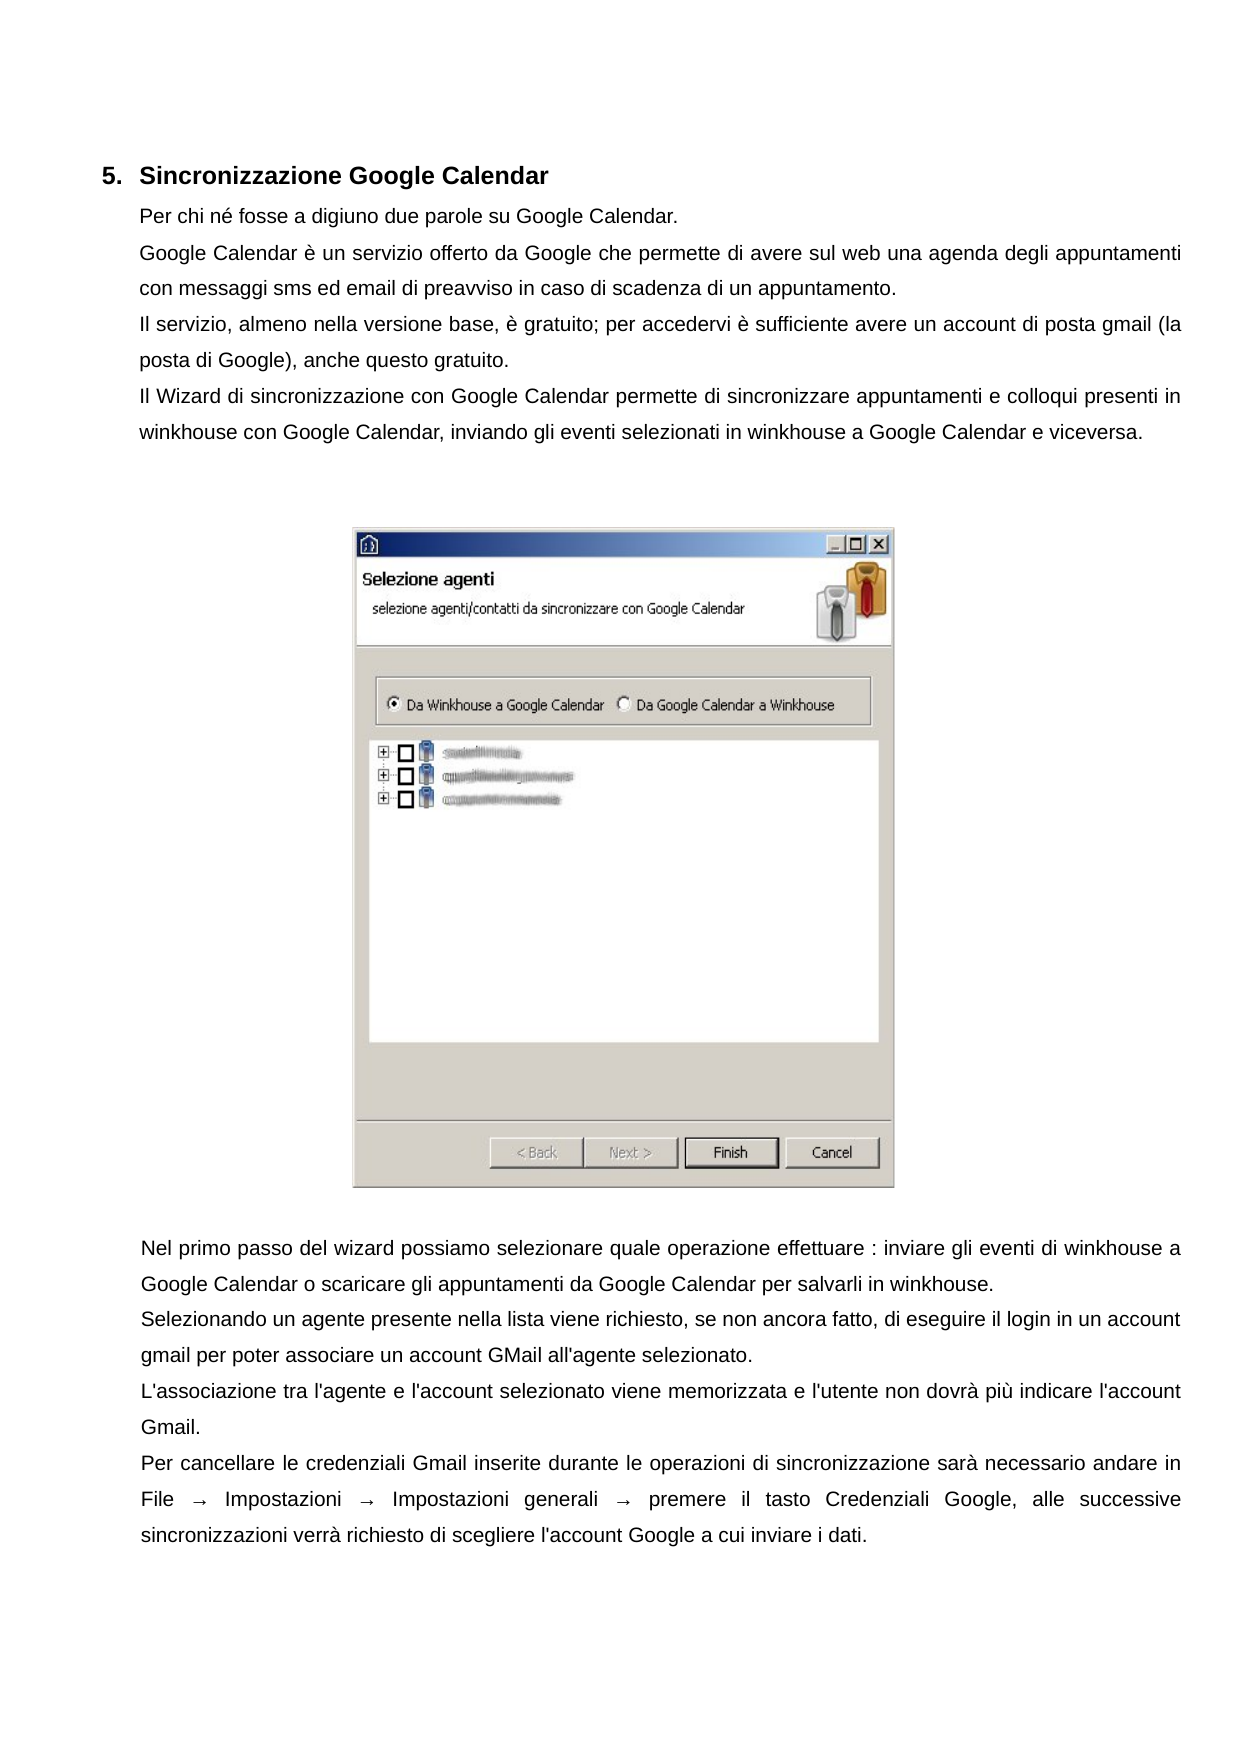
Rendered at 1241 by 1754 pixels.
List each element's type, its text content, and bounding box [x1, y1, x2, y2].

text Per cancellare le credenziali Gmail inserite durante le operazioni di sincronizzazione sarà necessario andare in File → Impostazioni → Impostazioni generali → premere il tasto Credenziali Google, alle successive sincronizzazioni verrà richiesto di scegliere l'account Google a cui inviare i dati. [141, 1451, 1183, 1547]
list Il servizio, almeno nella versione base, è gratuito; per accedervi è sufficiente avere un account di posta gmail (la posta di Google), anche questo gratuito. [102, 312, 1183, 372]
text Selezionando un agente presente nella lista viene richiesto, se non ancora fatto, di eseguire il login in un account gmail per poter associare un account GMail all'agente selezionato. [141, 1307, 1183, 1367]
picture [352, 527, 895, 1188]
list Il Wizard di sincronizzazione con Google Calendar permette di sincronizzare appuntamenti e colloqui presenti in winkhouse con Google Calendar, inviando gli eventi selezionati in winkhouse a Google Calendar e viceversa. [102, 384, 1183, 444]
list Google Calendar è un servizio offerto da Google che permette di avere sul web una agenda degli appuntamenti con messaggi sms ed email di preavviso in caso di scadenza di un appuntamento. [102, 240, 1183, 300]
text Nel primo passo del wizard possiamo selezionare quale operazione effettuare : inviare gli eventi di winkhouse a Google Calendar o scaricare gli appuntamenti da Google Calendar per salvarli in winkhouse. [141, 1235, 1183, 1295]
text L'associazione tra l'agente e l'account selezionato viene memorizzata e l'utente non dovrà più indicare l'account Gmail. [141, 1379, 1183, 1439]
list Sincronizzazione Google Calendar [102, 161, 1183, 190]
list Per chi né fosse a digiuno due parole su Google Calendar. [102, 204, 1183, 228]
